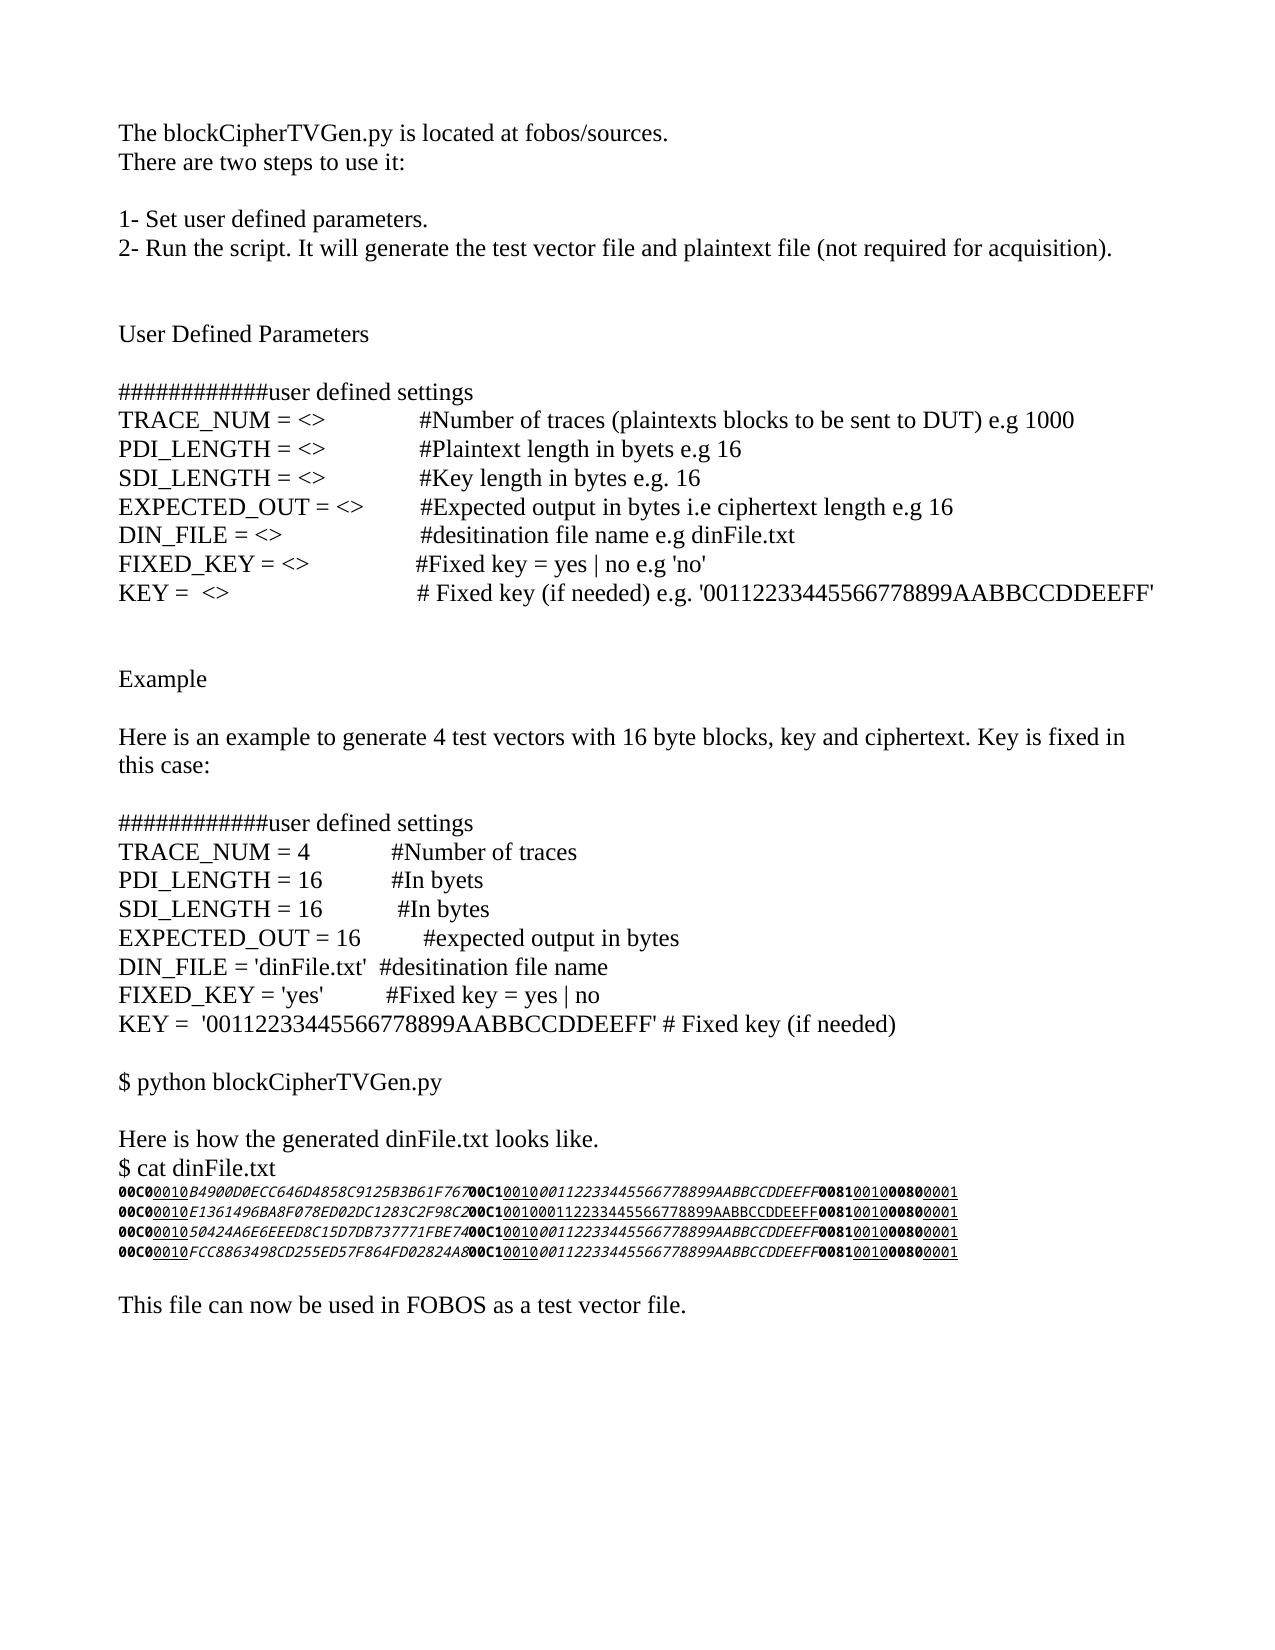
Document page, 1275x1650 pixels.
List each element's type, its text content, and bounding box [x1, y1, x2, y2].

text Here is how the generated dinFile.txt looks like. [118, 1124, 1157, 1153]
text 2- Run the script. It will generate the test vector file and plaintext file (not required for acquisition). [118, 233, 1157, 262]
text 00C00010B4900D0ECC646D4858C9125B3B61F76700C1001000112233445566778899AABBCCDDEEFF0081001000800001 [118, 1182, 1157, 1202]
text 00C0001050424A6E6EEED8C15D7DB737771FBE7400C1001000112233445566778899AABBCCDDEEFF0081001000800001 [118, 1222, 1157, 1242]
text EXPECTED_OUT = 16 #expected output in bytes [118, 923, 1157, 952]
text Example [118, 664, 1157, 693]
text FIXED_KEY = <> #Fixed key = yes | no e.g 'no' [118, 549, 1157, 578]
text EXPECTED_OUT = <> #Expected output in bytes i.e ciphertext length e.g 16 [118, 492, 1157, 521]
text PDI_LENGTH = 16 #In byets [118, 866, 1157, 894]
text ############user defined settings [118, 377, 1157, 406]
text TRACE_NUM = 4 #Number of traces [118, 837, 1157, 866]
text KEY = <> # Fixed key (if needed) e.g. '00112233445566778899AABBCCDDEEFF' [118, 578, 1157, 607]
text $ cat dinFile.txt [118, 1153, 1157, 1182]
text User Defined Parameters [118, 319, 1157, 348]
text 1- Set user defined parameters. [118, 204, 1157, 233]
text There are two steps to use it: [118, 147, 1157, 176]
text 00C00010E1361496BA8F078ED02DC1283C2F98C200C1001000112233445566778899AABBCCDDEEFF0081001000800001 [118, 1202, 1157, 1222]
text The blockCipherTVGen.py is located at fobos/sources. [118, 118, 1157, 147]
text Here is an example to generate 4 test vectors with 16 byte blocks, key and ciphertext. Key is fixed in this case: [118, 722, 1157, 779]
text 00C00010FCC8863498CD255ED57F864FD02824A800C1001000112233445566778899AABBCCDDEEFF0081001000800001 [118, 1242, 1157, 1261]
text FIXED_KEY = 'yes' #Fixed key = yes | no [118, 981, 1157, 1009]
text ############user defined settings [118, 808, 1157, 837]
text This file can now be used in FOBOS as a test vector file. [118, 1290, 1157, 1319]
text KEY = '00112233445566778899AABBCCDDEEFF' # Fixed key (if needed) [118, 1009, 1157, 1038]
text PDI_LENGTH = <> #Plaintext length in byets e.g 16 [118, 434, 1157, 463]
text DIN_FILE = 'dinFile.txt' #desitination file name [118, 952, 1157, 981]
text $ python blockCipherTVGen.py [118, 1067, 1157, 1096]
text TRACE_NUM = <> #Number of traces (plaintexts blocks to be sent to DUT) e.g 1000 [118, 406, 1157, 434]
text SDI_LENGTH = <> #Key length in bytes e.g. 16 [118, 463, 1157, 492]
text SDI_LENGTH = 16 #In bytes [118, 894, 1157, 923]
text DIN_FILE = <> #desitination file name e.g dinFile.txt [118, 521, 1157, 549]
